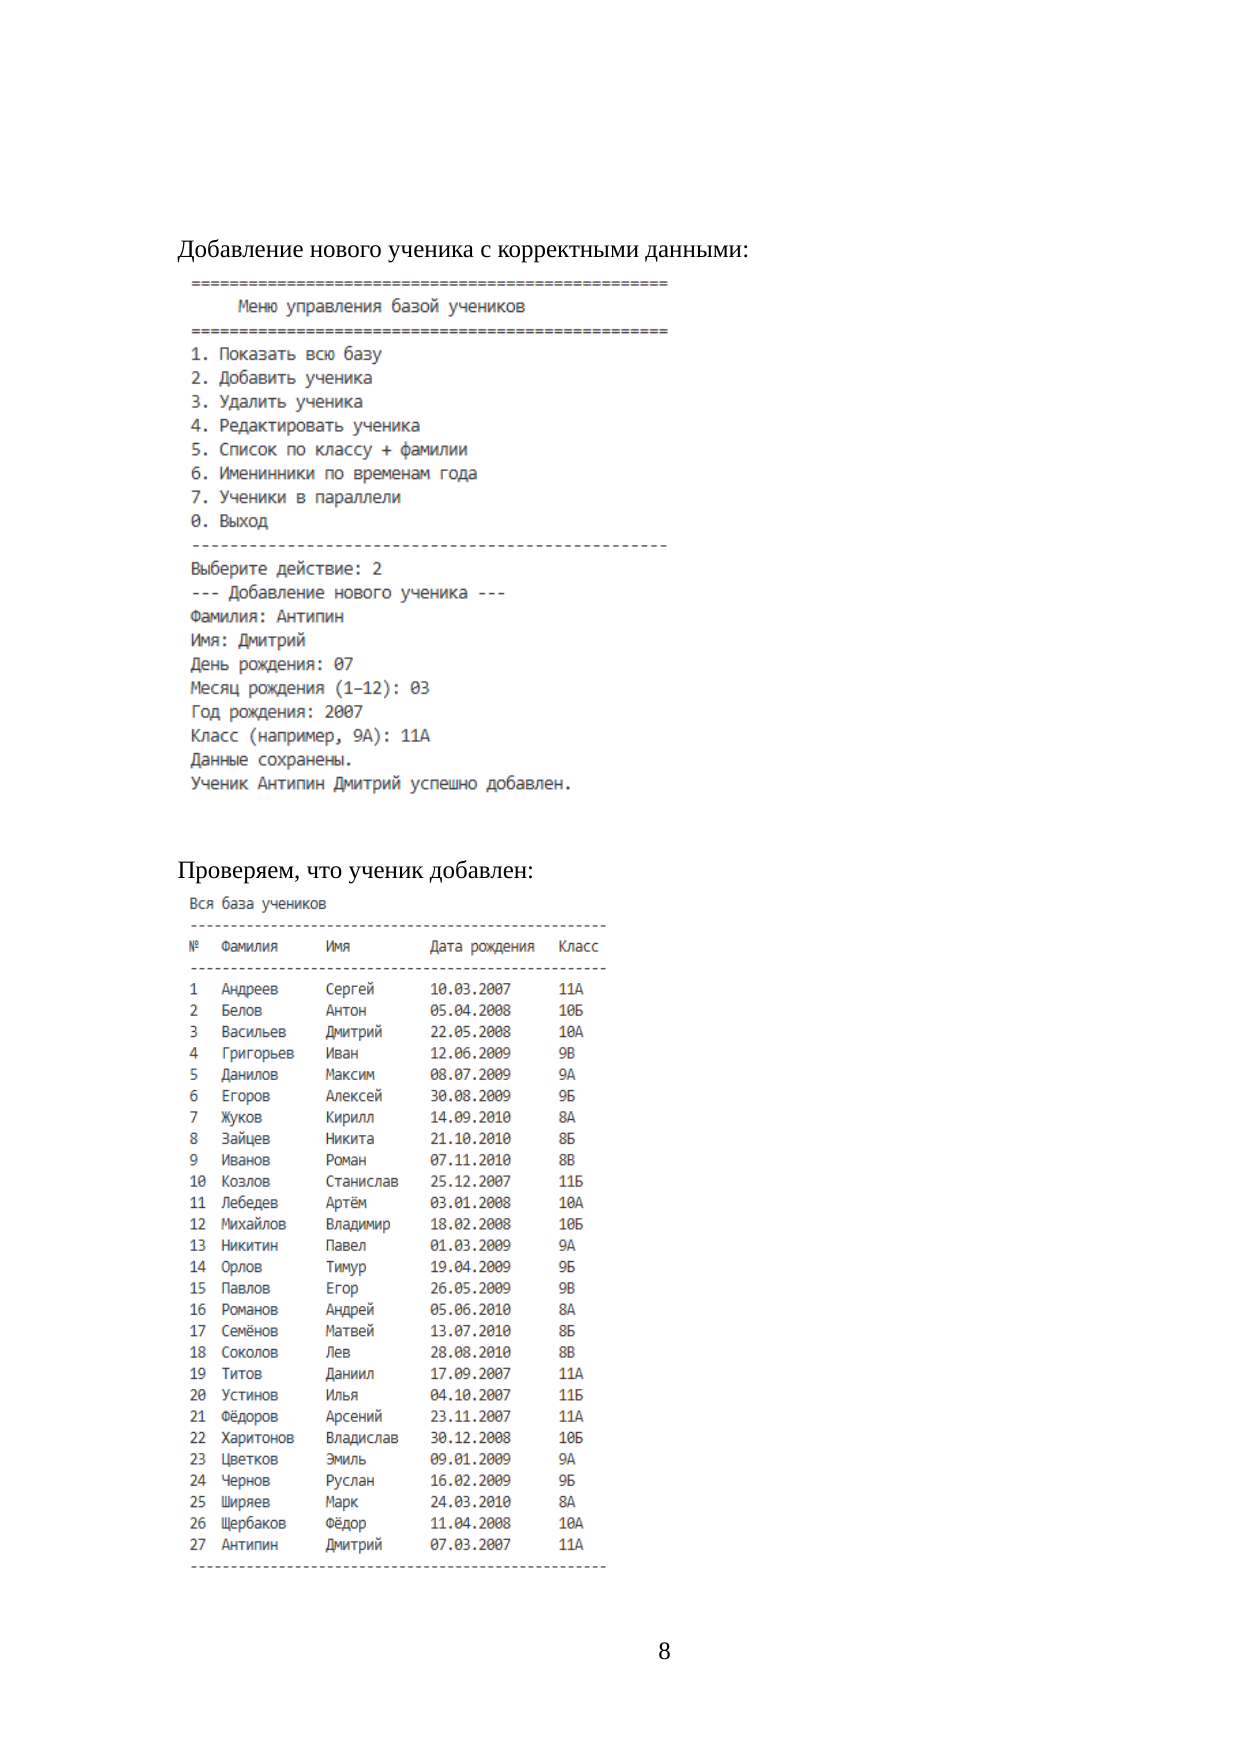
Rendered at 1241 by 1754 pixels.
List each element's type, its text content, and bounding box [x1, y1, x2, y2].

text Проверяем, что ученик добавлен: [177, 855, 1152, 884]
text Добавление нового ученика с корректными данными: [177, 234, 1152, 263]
